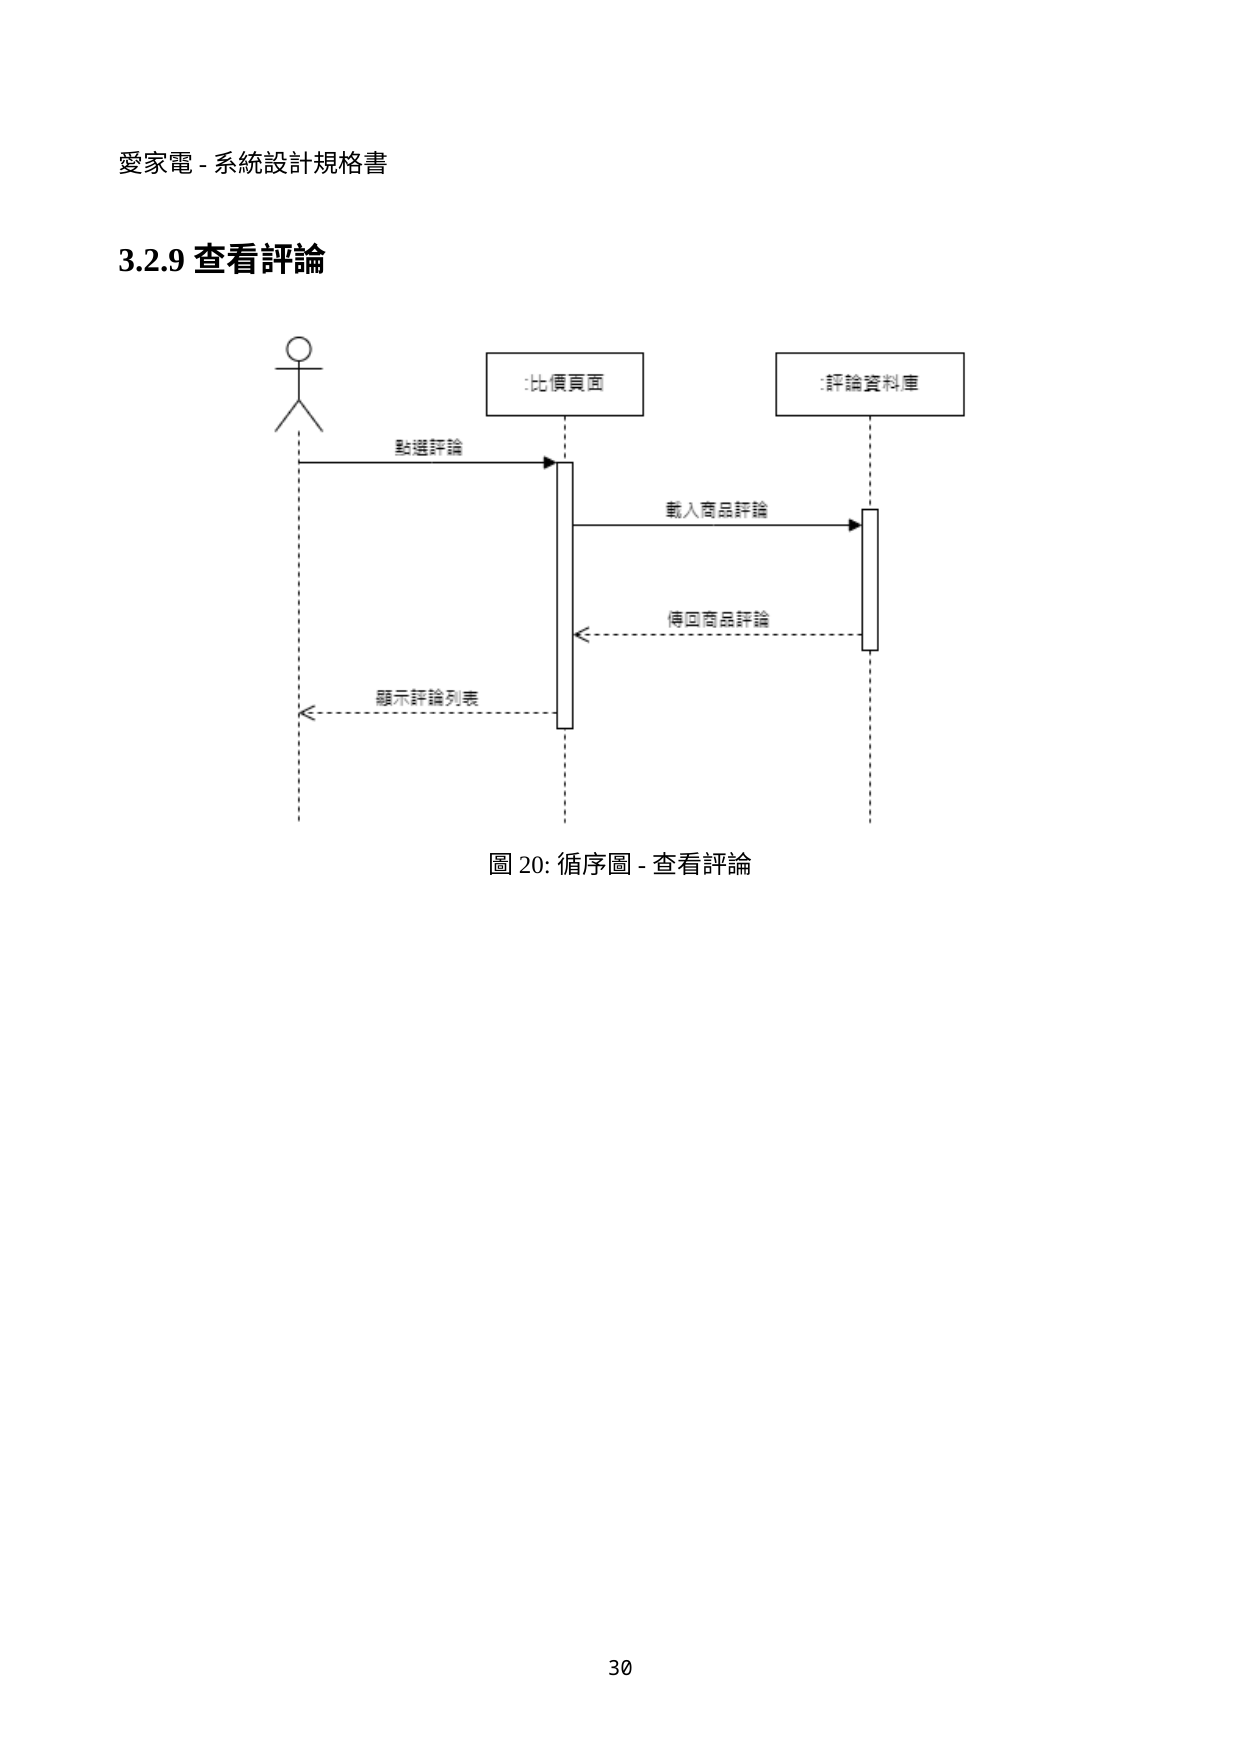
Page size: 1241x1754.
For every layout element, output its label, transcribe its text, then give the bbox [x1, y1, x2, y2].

text 圖 20: 循序圖 - 查看評論 [265, 836, 976, 881]
subtitle 3.2.9 查看評論 [118, 232, 1122, 281]
picture [264, 326, 976, 836]
